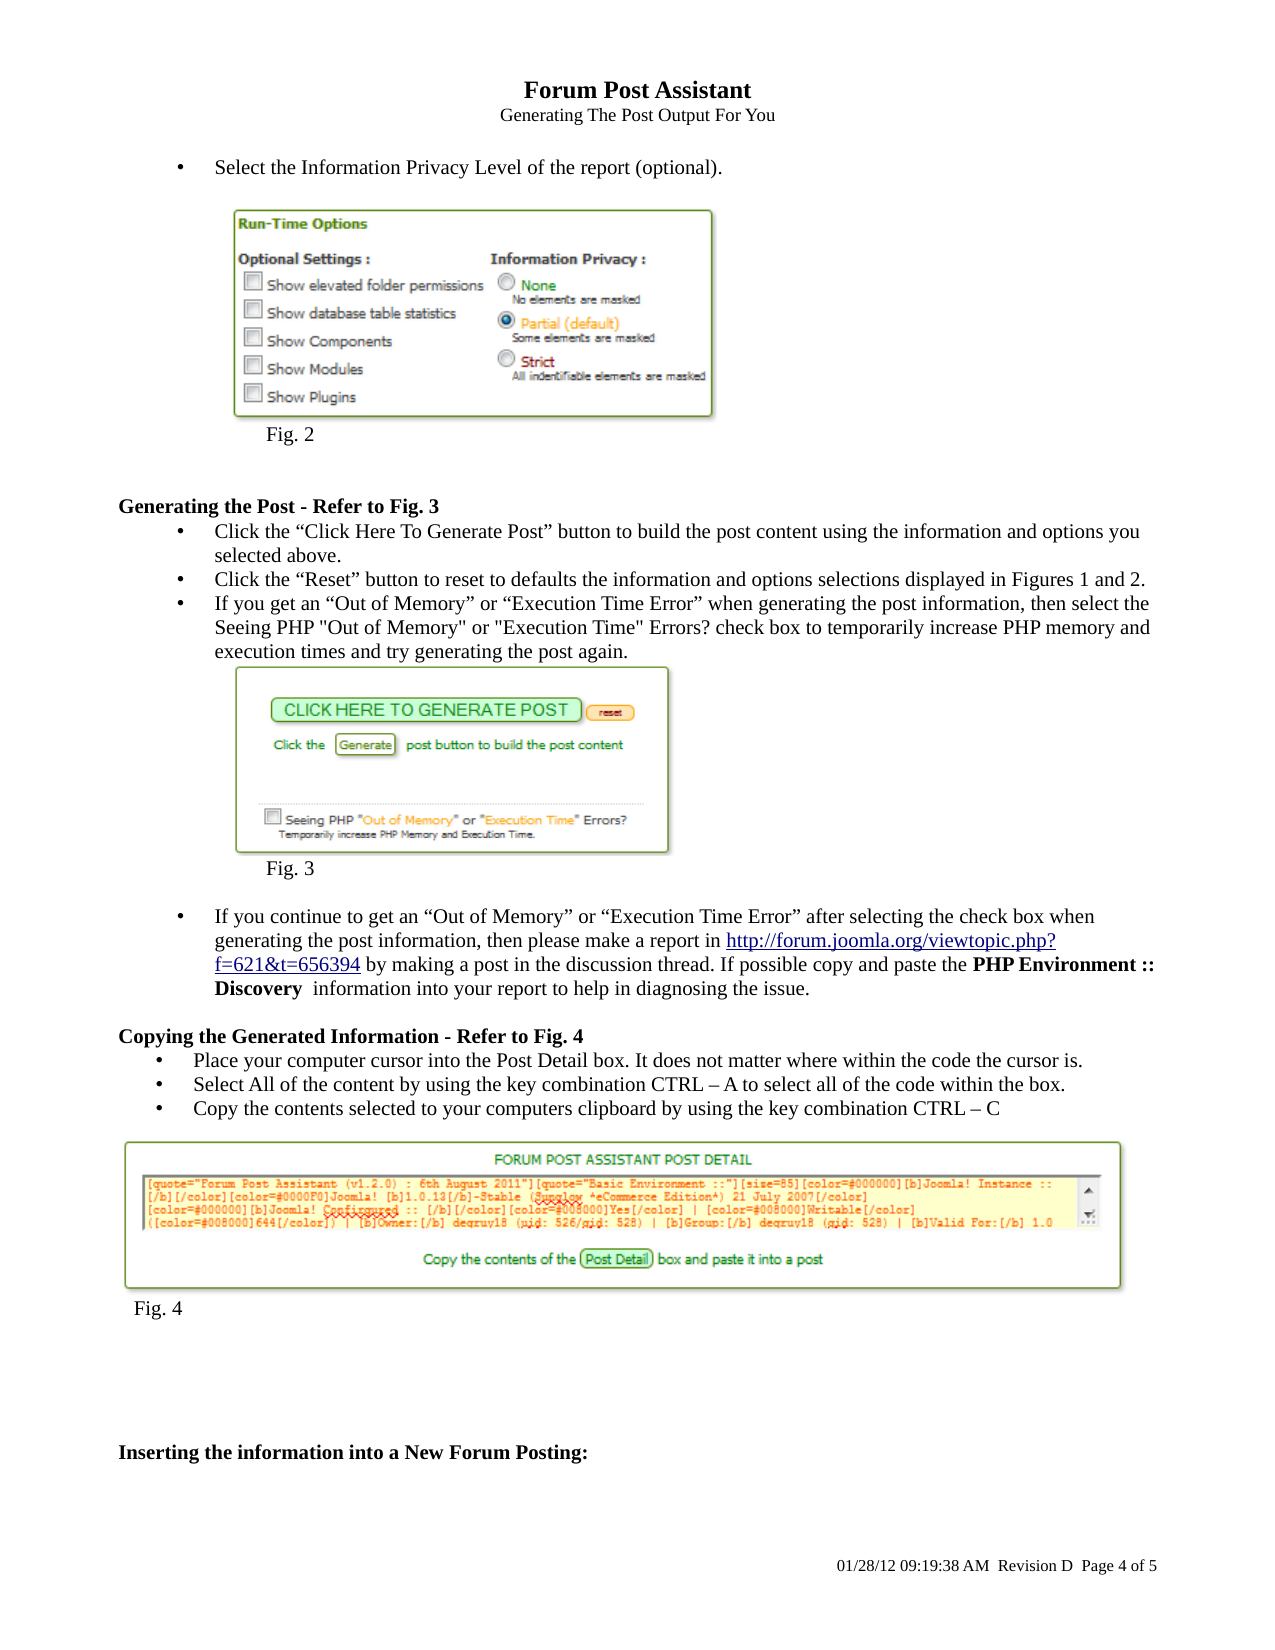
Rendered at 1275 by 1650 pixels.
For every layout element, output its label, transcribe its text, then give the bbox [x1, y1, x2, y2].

list Select All of the content by using the key combination CTRL – A to select all of the code within the box. [156, 1072, 1157, 1096]
text Inserting the information into a New Forum Posting: [118, 1440, 1157, 1464]
list Place your computer cursor into the Post Detail box. It does not matter where within the code the cursor is. [156, 1048, 1157, 1072]
text Fig. 3 [118, 663, 1157, 880]
list If you get an “Out of Memory” or “Execution Time Error” when generating the post information, then select the Seeing PHP "Out of Memory" or "Execution Time" Errors? check box to temporarily increase PHP memory and execution times and try generating the post again. [177, 591, 1157, 663]
list Select the Information Privacy Level of the report (optional). [177, 155, 1157, 179]
list If you continue to get an “Out of Memory” or “Execution Time Error” after selecting the check box when generating the post information, then please make a report in http://forum.joomla.org/viewtopic.php?f=621&t=656394 by making a post in the discussion thread. If possible copy and paste the PHP Environment :: Discovery information into your report to help in diagnosing the issue. [177, 904, 1157, 1000]
list Click the “Click Here To Generate Post” button to build the post content using the information and options you selected above. [177, 518, 1157, 567]
text Copying the Generated Information - Refer to Fig. 4 [118, 1024, 1157, 1048]
text Fig. 4 [118, 1120, 1157, 1319]
text Generating the Post - Refer to Fig. 3 [118, 494, 1157, 518]
text Fig. 2 [118, 203, 1157, 446]
list Copy the contents selected to your computers clipboard by using the key combination CTRL – C [156, 1096, 1157, 1120]
list Click the “Reset” button to reset to defaults the information and options selections displayed in Figures 1 and 2. [177, 567, 1157, 591]
